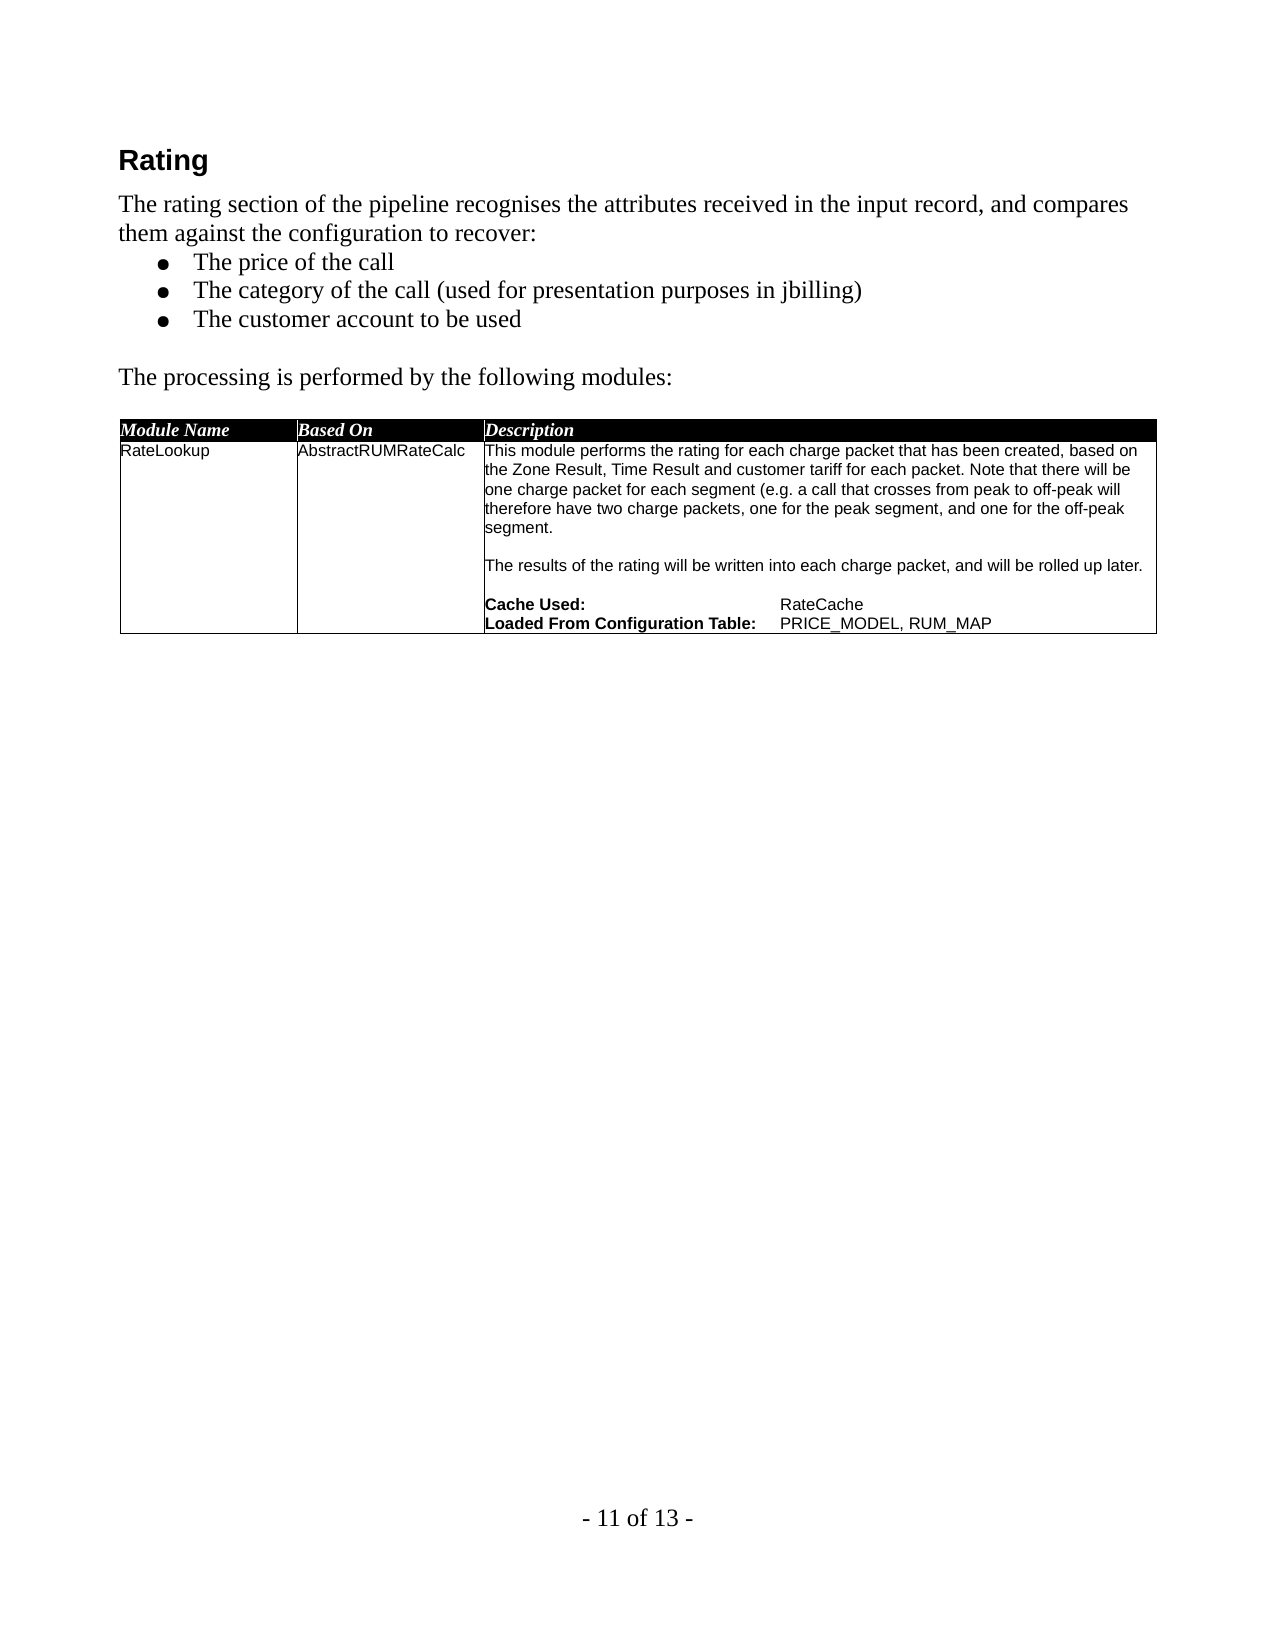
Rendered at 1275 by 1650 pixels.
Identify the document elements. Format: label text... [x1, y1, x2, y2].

text The processing is performed by the following modules: [118, 362, 1157, 390]
table_header Description [485, 420, 1156, 441]
table_header Module Name [121, 420, 297, 441]
list The price of the call [156, 247, 1157, 275]
table_header Based On [298, 420, 484, 441]
list The category of the call (used for presentation purposes in jbilling) [156, 275, 1157, 304]
table_cell RateLookup [121, 442, 297, 633]
text The rating section of the pipeline recognises the attributes received in the input record, and compares them against the configuration to recover: [118, 189, 1157, 247]
table_cell AbstractRUMRateCalc [298, 442, 484, 633]
table_cell This module performs the rating for each charge packet that has been created, based on the Zone Result, Time Result and customer tariff for each packet. Note that there will be one charge packet for each segment (e.g. a call that crosses from peak to off-peak will therefore have two charge packets, one for the peak segment, and one for the off-peak segment. The results of the rating will be written into each charge packet, and will be rolled up later. Cache Used: RateCache Loaded From Configuration Table: PRICE_MODEL, RUM_MAP [485, 442, 1156, 633]
list The customer account to be used [156, 304, 1157, 333]
subtitle Rating [118, 143, 1157, 177]
